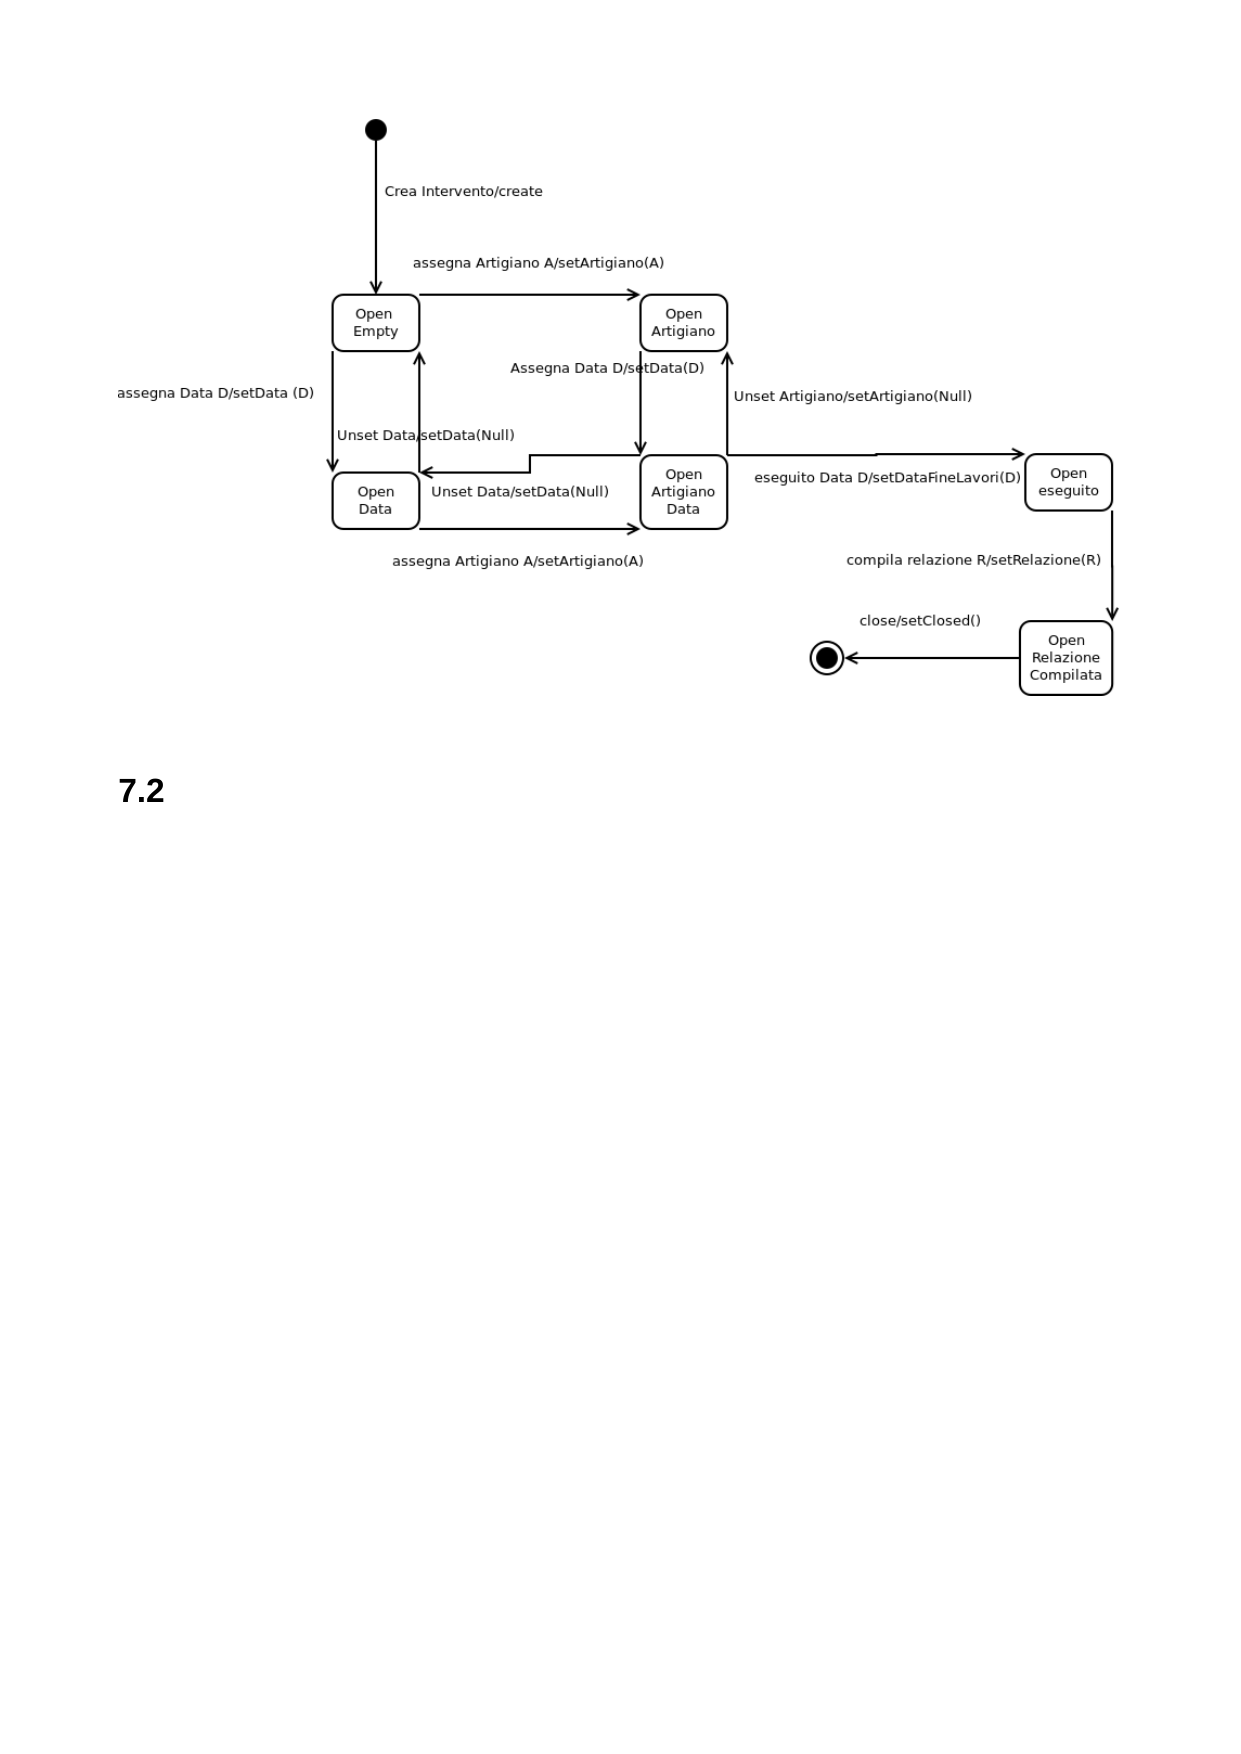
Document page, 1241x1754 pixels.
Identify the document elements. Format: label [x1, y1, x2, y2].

picture [118, 118, 1123, 696]
